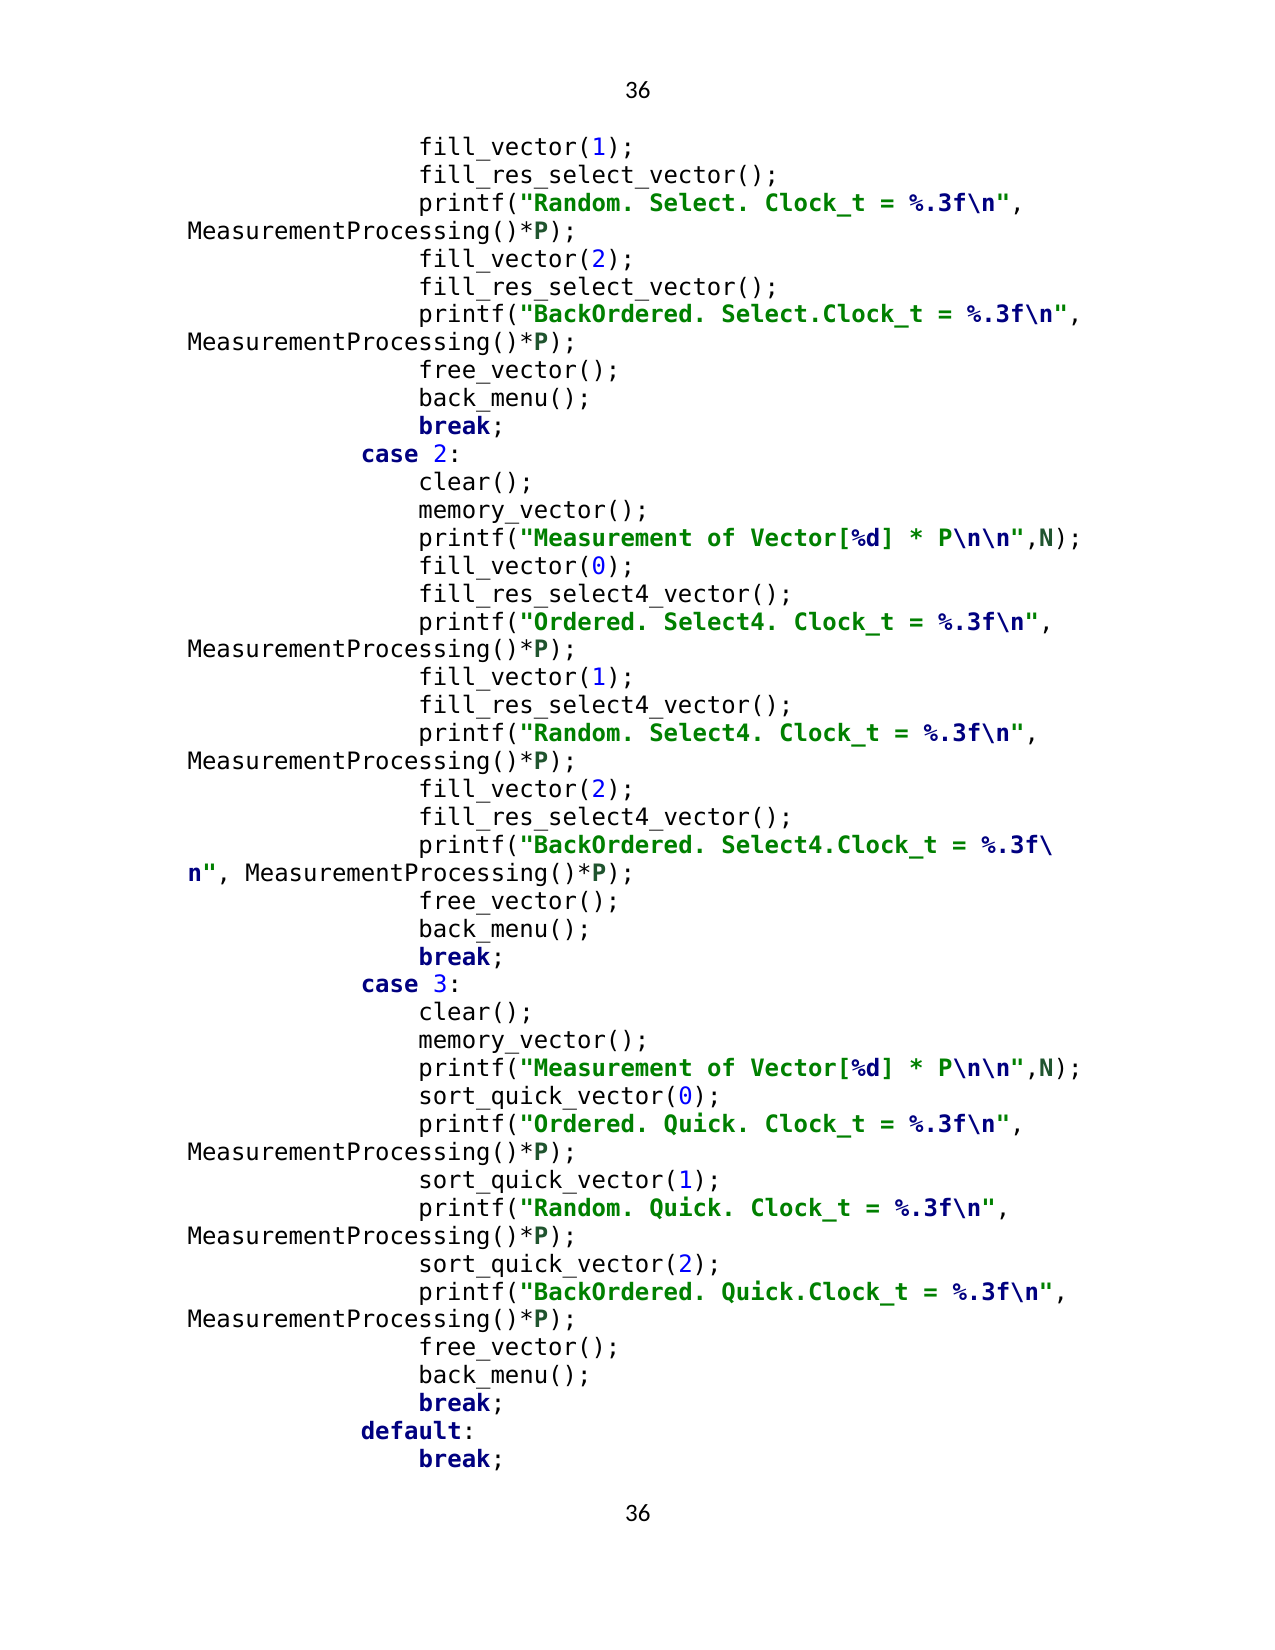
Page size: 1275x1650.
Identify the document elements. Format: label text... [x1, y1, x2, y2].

text fill_vector(1); fill_res_select_vector(); printf("Random. Select. Clock_t = %.3f\n", MeasurementProcessing()*P); fill_vector(2); fill_res_select_vector(); printf("BackOrdered. Select.Clock_t = %.3f\n", MeasurementProcessing()*P); free_vector(); back_menu(); break; case 2: clear(); memory_vector(); printf("Measurement of Vector[%d] * P\n\n",N); fill_vector(0); fill_res_select4_vector(); printf("Ordered. Select4. Clock_t = %.3f\n", MeasurementProcessing()*P); fill_vector(1); fill_res_select4_vector(); printf("Random. Select4. Clock_t = %.3f\n", MeasurementProcessing()*P); fill_vector(2); fill_res_select4_vector(); printf("BackOrdered. Select4.Clock_t = %.3f\n", MeasurementProcessing()*P); free_vector(); back_menu(); break; case 3: clear(); memory_vector(); printf("Measurement of Vector[%d] * P\n\n",N); sort_quick_vector(0); printf("Ordered. Quick. Clock_t = %.3f\n", MeasurementProcessing()*P); sort_quick_vector(1); printf("Random. Quick. Clock_t = %.3f\n", MeasurementProcessing()*P); sort_quick_vector(2); printf("BackOrdered. Quick.Clock_t = %.3f\n", MeasurementProcessing()*P); free_vector(); back_menu(); break; default: break; [187, 133, 1087, 1473]
